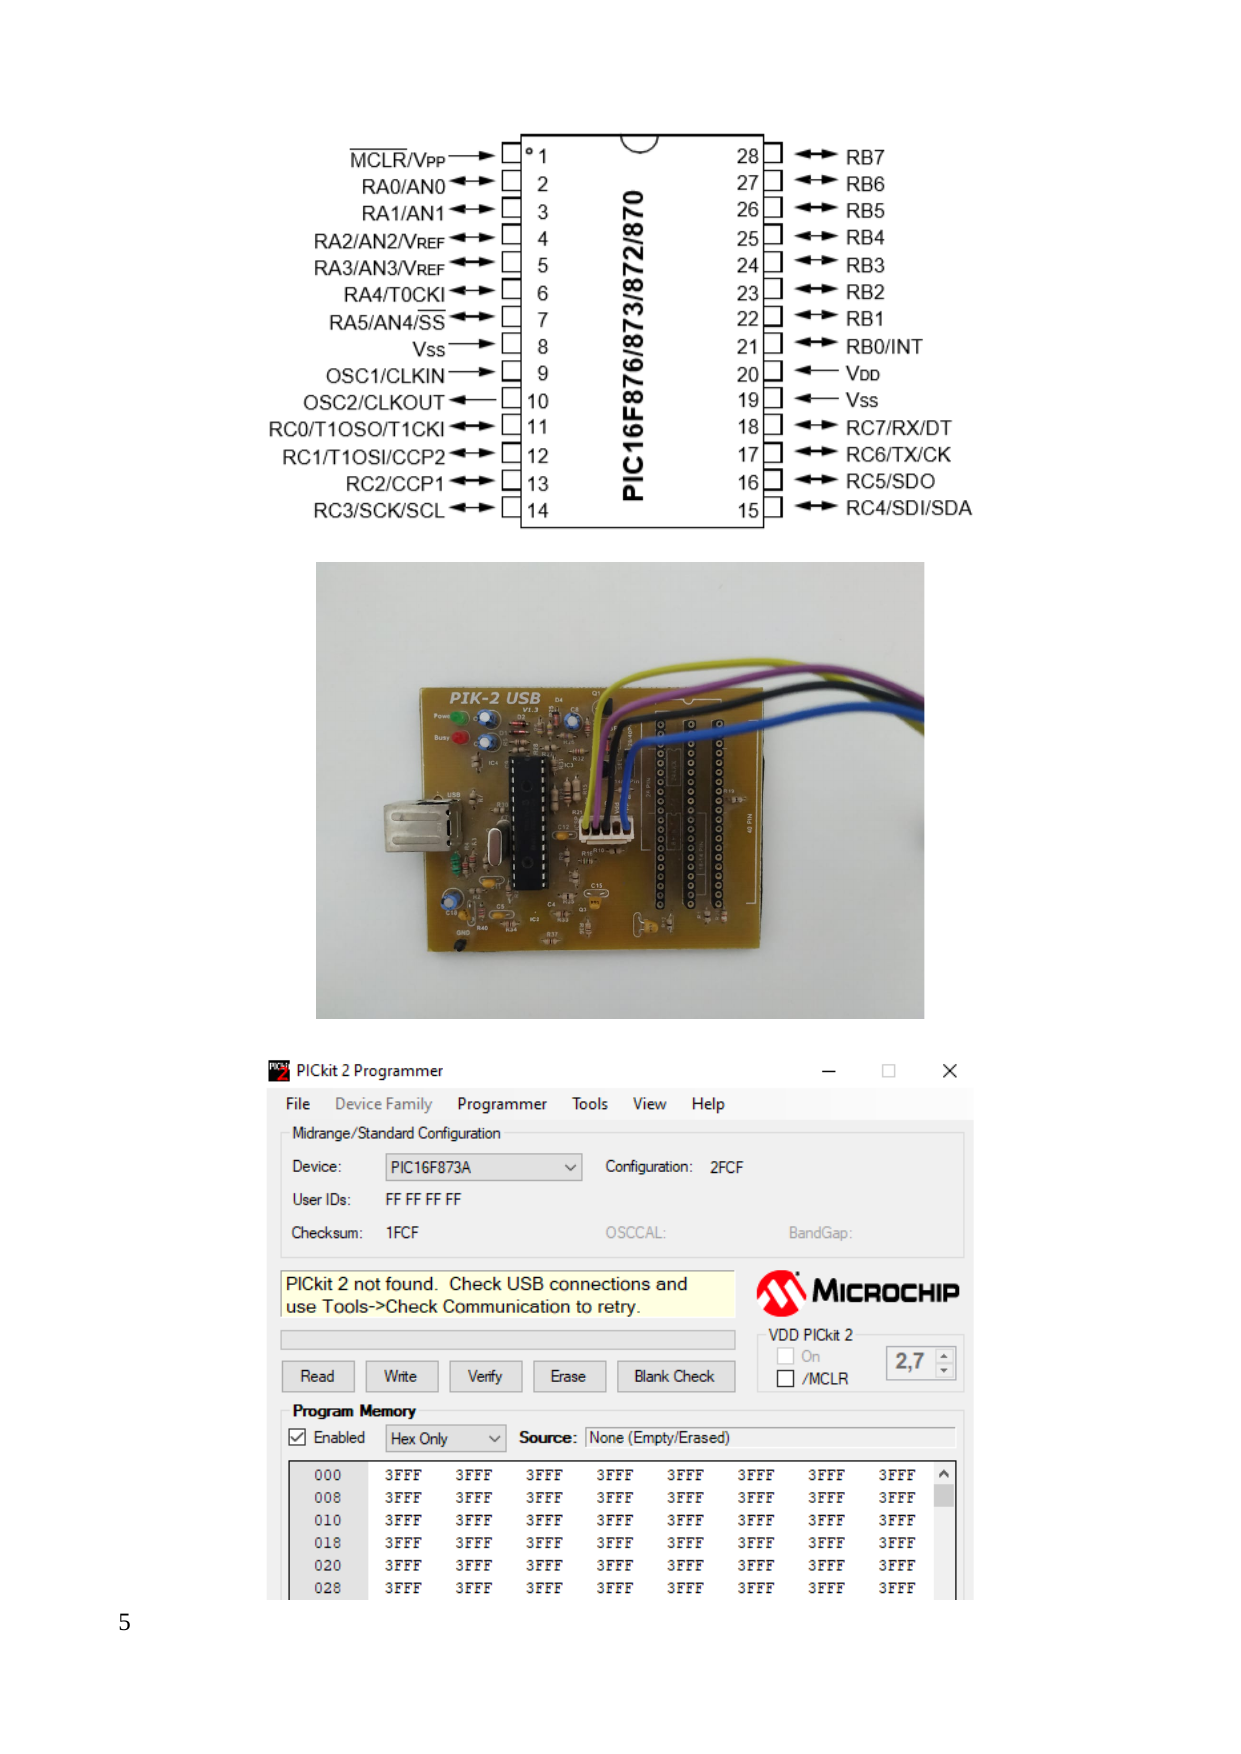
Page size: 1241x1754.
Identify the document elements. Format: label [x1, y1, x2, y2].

picture [266, 1055, 974, 1600]
picture [316, 562, 925, 1019]
picture [254, 118, 987, 551]
